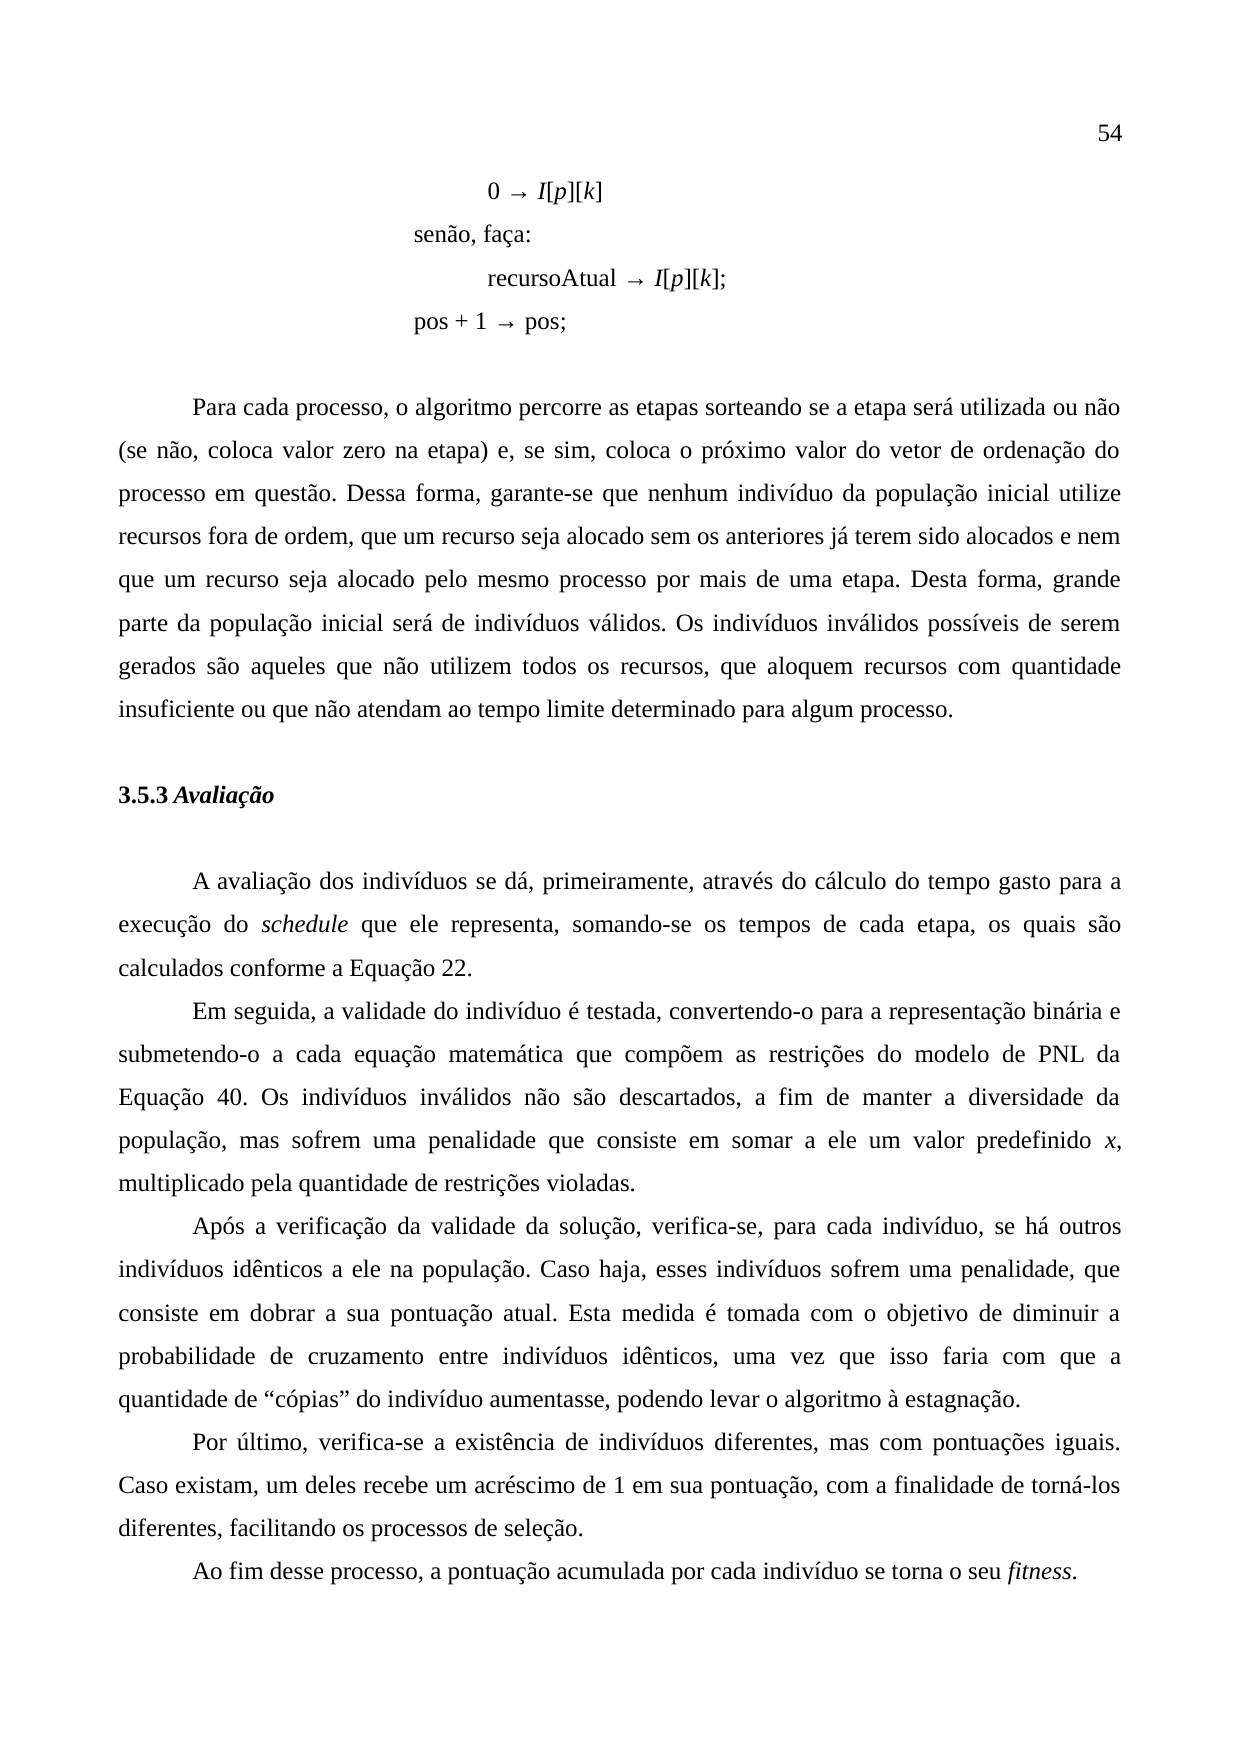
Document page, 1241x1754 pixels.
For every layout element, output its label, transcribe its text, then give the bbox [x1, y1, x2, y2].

list 3.5.3 Avaliação [118, 780, 1122, 809]
text 0 → I[p][k] [118, 176, 1122, 205]
text Em seguida, a validade do indivíduo é testada, convertendo-o para a representação binária e submetendo-o a cada equação matemática que compõem as restrições do modelo de PNL da Equação 40. Os indivíduos inválidos não são descartados, a fim de manter a diversidade da população, mas sofrem uma penalidade que consiste em somar a ele um valor predefinido x, multiplicado pela quantidade de restrições violadas. [118, 996, 1122, 1197]
text Após a verificação da validade da solução, verifica-se, para cada indivíduo, se há outros indivíduos idênticos a ele na população. Caso haja, esses indivíduos sofrem uma penalidade, que consiste em dobrar a sua pontuação atual. Esta medida é tomada com o objetivo de diminuir a probabilidade de cruzamento entre indivíduos idênticos, uma vez que isso faria com que a quantidade de “cópias” do indivíduo aumentasse, podendo levar o algoritmo à estagnação. [118, 1211, 1122, 1413]
text A avaliação dos indivíduos se dá, primeiramente, através do cálculo do tempo gasto para a execução do schedule que ele representa, somando-se os tempos de cada etapa, os quais são calculados conforme a Equação 22. [118, 866, 1122, 981]
text Ao fim desse processo, a pontuação acumulada por cada indivíduo se torna o seu fitness. [118, 1556, 1122, 1585]
text recursoAtual → I[p][k]; [118, 263, 1122, 291]
text senão, faça: [118, 219, 1122, 248]
text pos + 1 → pos; [118, 306, 1122, 334]
text Para cada processo, o algoritmo percorre as etapas sorteando se a etapa será utilizada ou não (se não, coloca valor zero na etapa) e, se sim, coloca o próximo valor do vetor de ordenação do processo em questão. Dessa forma, garante-se que nenhum indivíduo da população inicial utilize recursos fora de ordem, que um recurso seja alocado sem os anteriores já terem sido alocados e nem que um recurso seja alocado pelo mesmo processo por mais de uma etapa. Desta forma, grande parte da população inicial será de indivíduos válidos. Os indivíduos inválidos possíveis de serem gerados são aqueles que não utilizem todos os recursos, que aloquem recursos com quantidade insuficiente ou que não atendam ao tempo limite determinado para algum processo. [118, 392, 1122, 723]
text Por último, verifica-se a existência de indivíduos diferentes, mas com pontuações iguais. Caso existam, um deles recebe um acréscimo de 1 em sua pontuação, com a finalidade de torná-los diferentes, facilitando os processos de seleção. [118, 1427, 1122, 1542]
